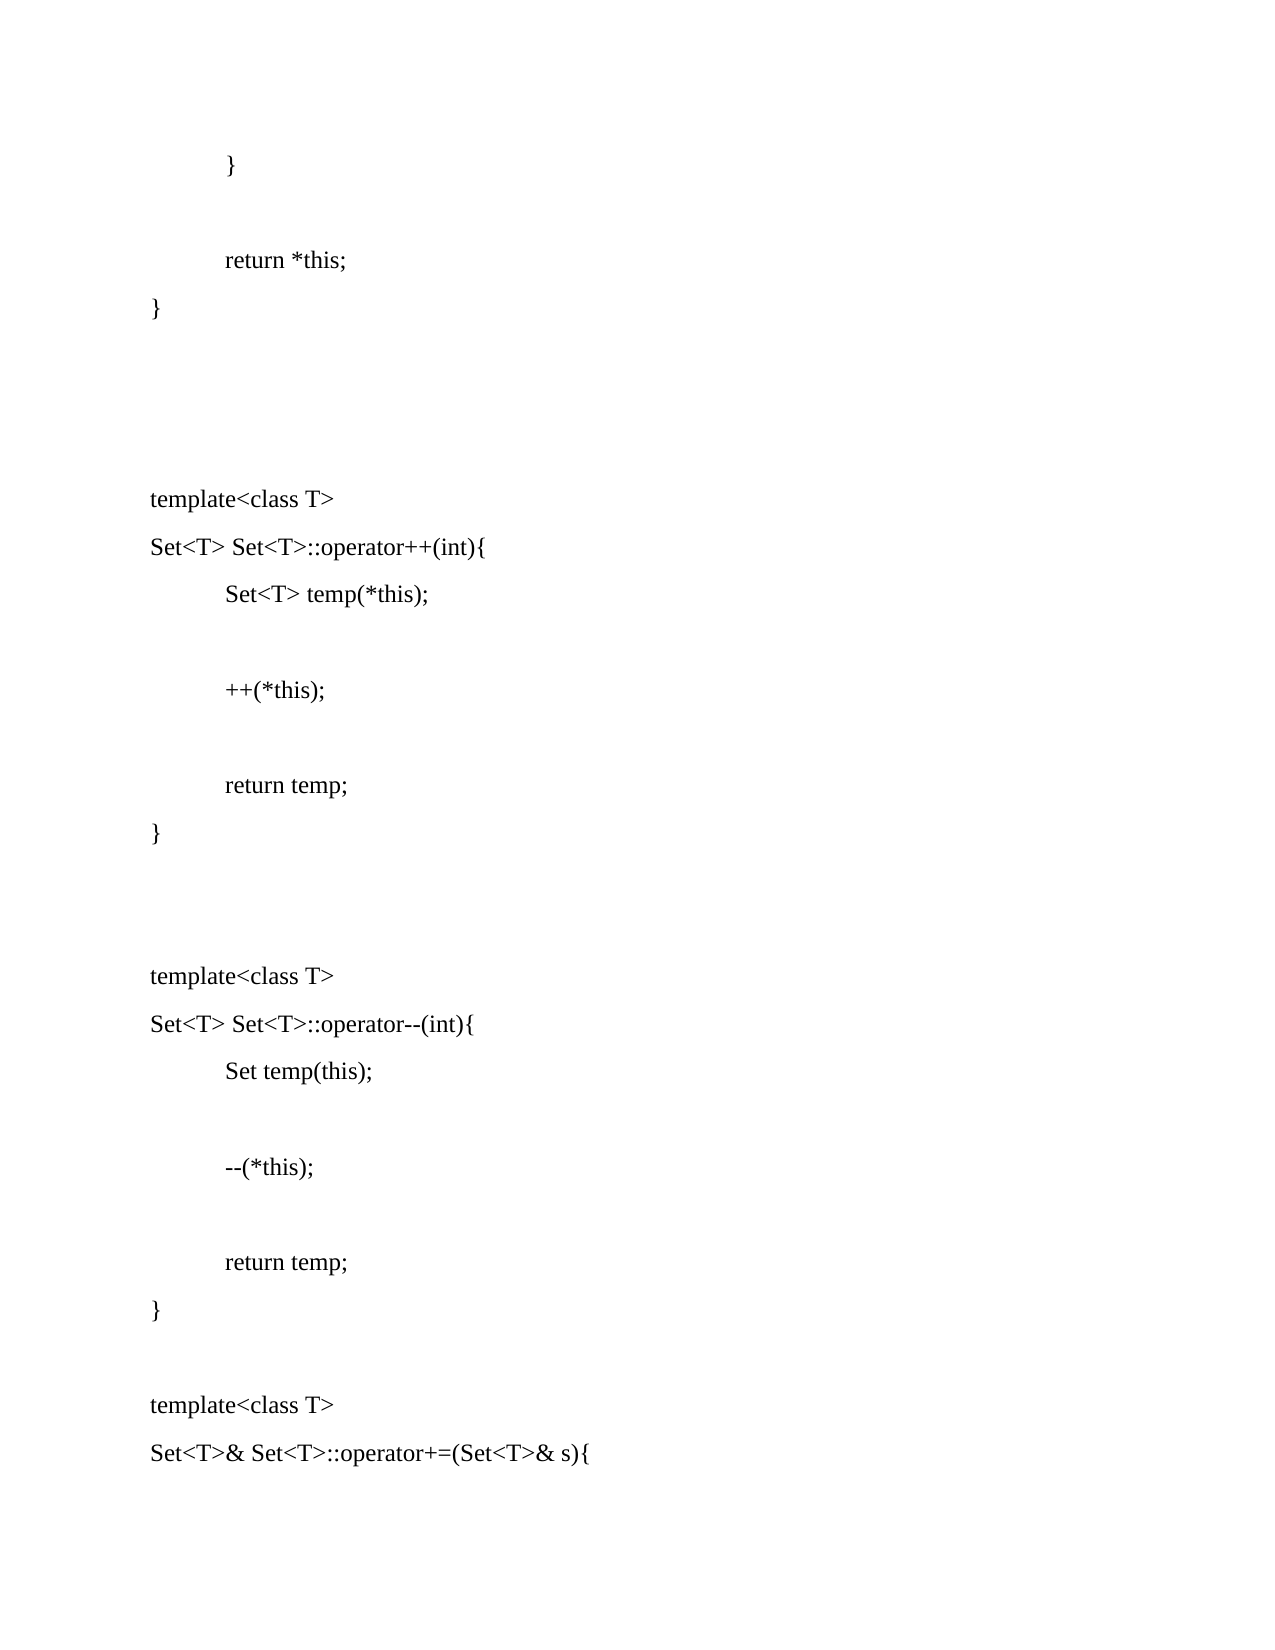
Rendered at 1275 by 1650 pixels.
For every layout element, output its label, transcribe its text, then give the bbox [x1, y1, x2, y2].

text Set temp(this); [150, 1056, 1125, 1085]
text return *this; [150, 245, 1125, 274]
text template<class T> [150, 961, 1125, 990]
text } [150, 1295, 1125, 1324]
text --(*this); [150, 1152, 1125, 1181]
text Set<T> temp(*this); [150, 579, 1125, 608]
text return temp; [150, 1247, 1125, 1276]
text ++(*this); [150, 675, 1125, 703]
text Set<T>& Set<T>::operator+=(Set<T>& s){ [150, 1438, 1125, 1467]
text } [150, 293, 1125, 322]
text } [150, 150, 1125, 179]
text template<class T> [150, 484, 1125, 513]
text Set<T> Set<T>::operator--(int){ [150, 1009, 1125, 1037]
text template<class T> [150, 1390, 1125, 1419]
text Set<T> Set<T>::operator++(int){ [150, 532, 1125, 560]
text return temp; [150, 770, 1125, 799]
text } [150, 818, 1125, 847]
